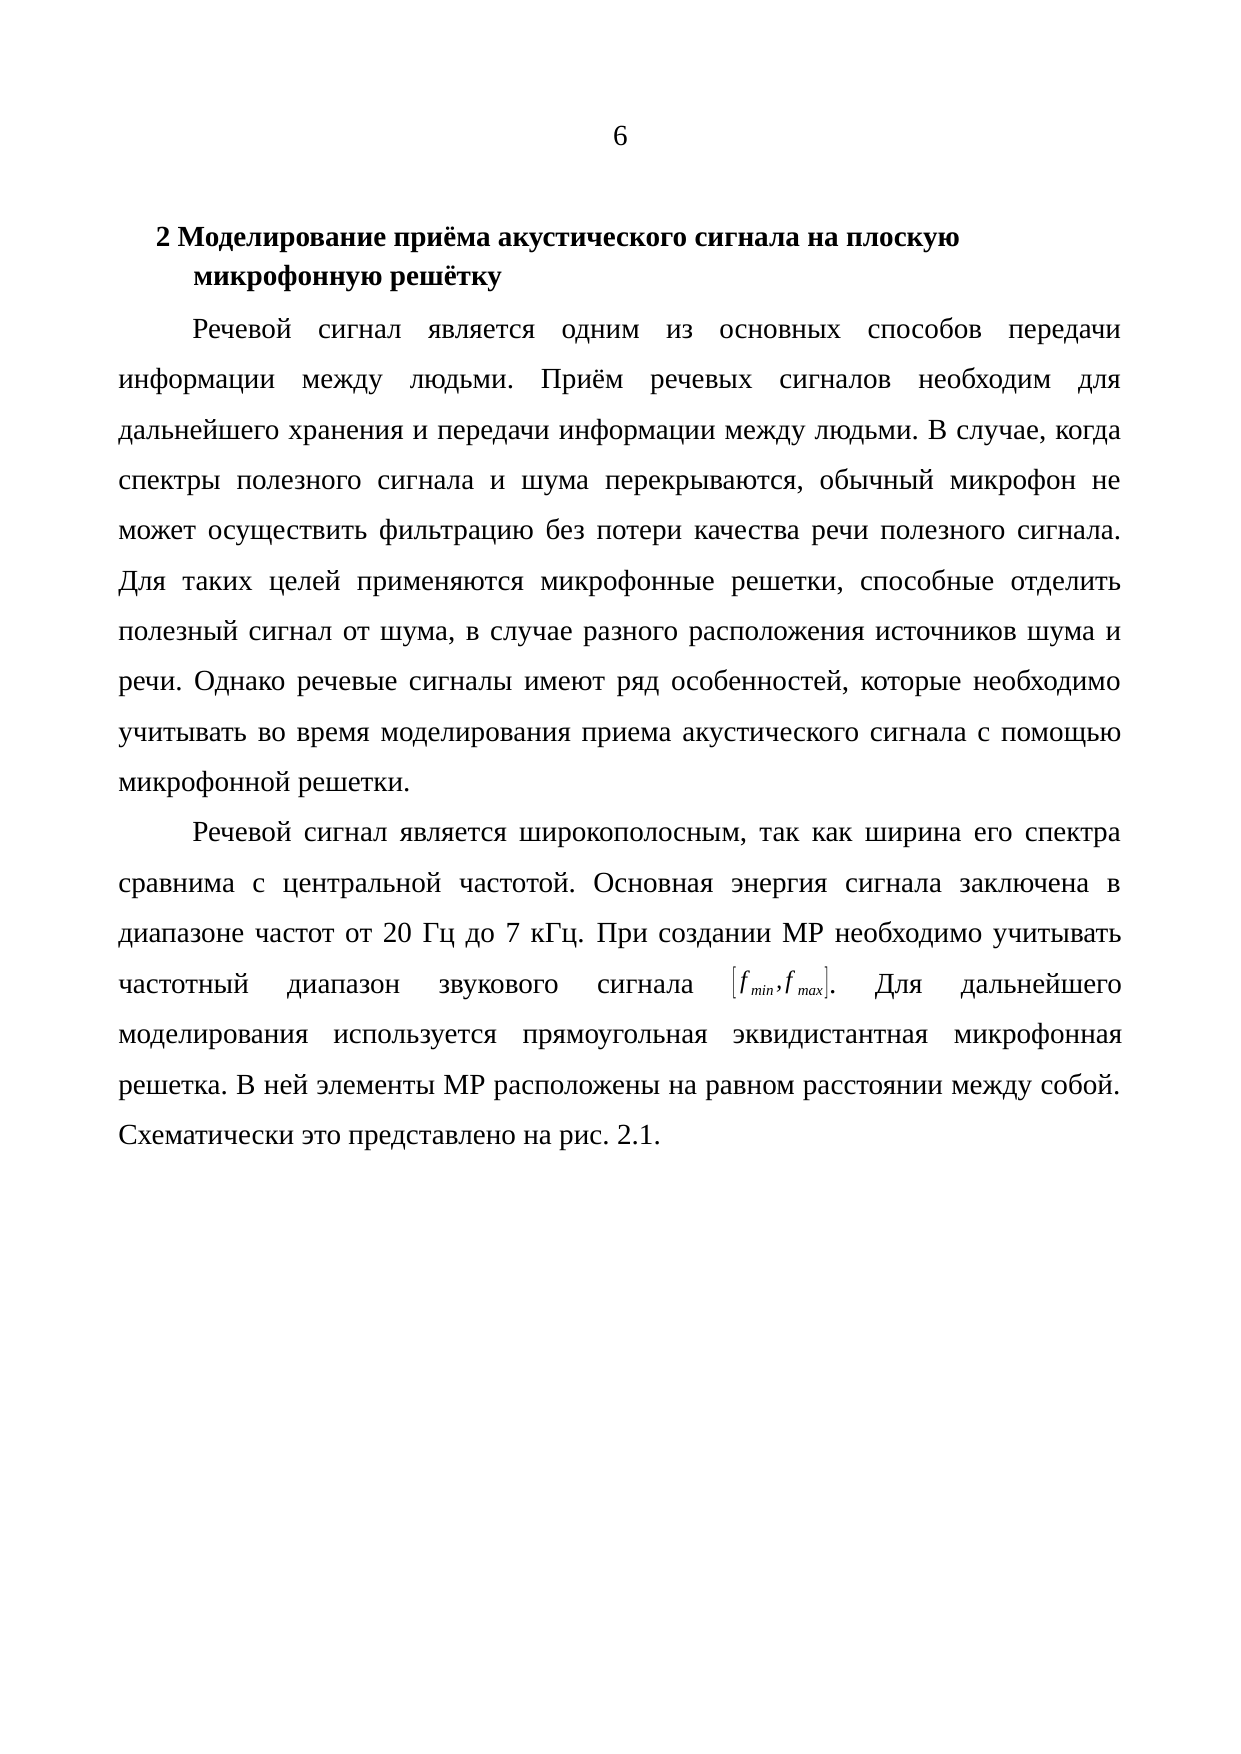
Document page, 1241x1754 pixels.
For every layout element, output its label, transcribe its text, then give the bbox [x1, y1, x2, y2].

text Речевой сигнал является одним из основных способов передачи информации между людьми. Приём речевых сигналов необходим для дальнейшего хранения и передачи информации между людьми. В случае, когда спектры полезного сигнала и шума перекрываются, обычный микрофон не может осуществить фильтрацию без потери качества речи полезного сигнала. Для таких целей применяются микрофонные решетки, способные отделить полезный сигнал от шума, в случае разного расположения источников шума и речи. Однако речевые сигналы имеют ряд особенностей, которые необходимо учитывать во время моделирования приема акустического сигнала с помощью микрофонной решетки. [118, 311, 1122, 798]
subtitle Моделирование приёма акустического сигнала на плоскую микрофонную решётку [156, 219, 1122, 292]
text Речевой сигнал является широкополосным, так как ширина его спектра сравнима с центральной частотой. Основная энергия сигнала заключена в диапазоне частот от 20 Гц до 7 кГц. При создании МР необходимо учитывать частотный диапазон звукового сигнала . Для дальнейшего моделирования используется прямоугольная эквидистантная микрофонная решетка. В ней элементы МР расположены на равном расстоянии между собой. Схематически это представлено на рис. 2.1. [118, 814, 1122, 1151]
